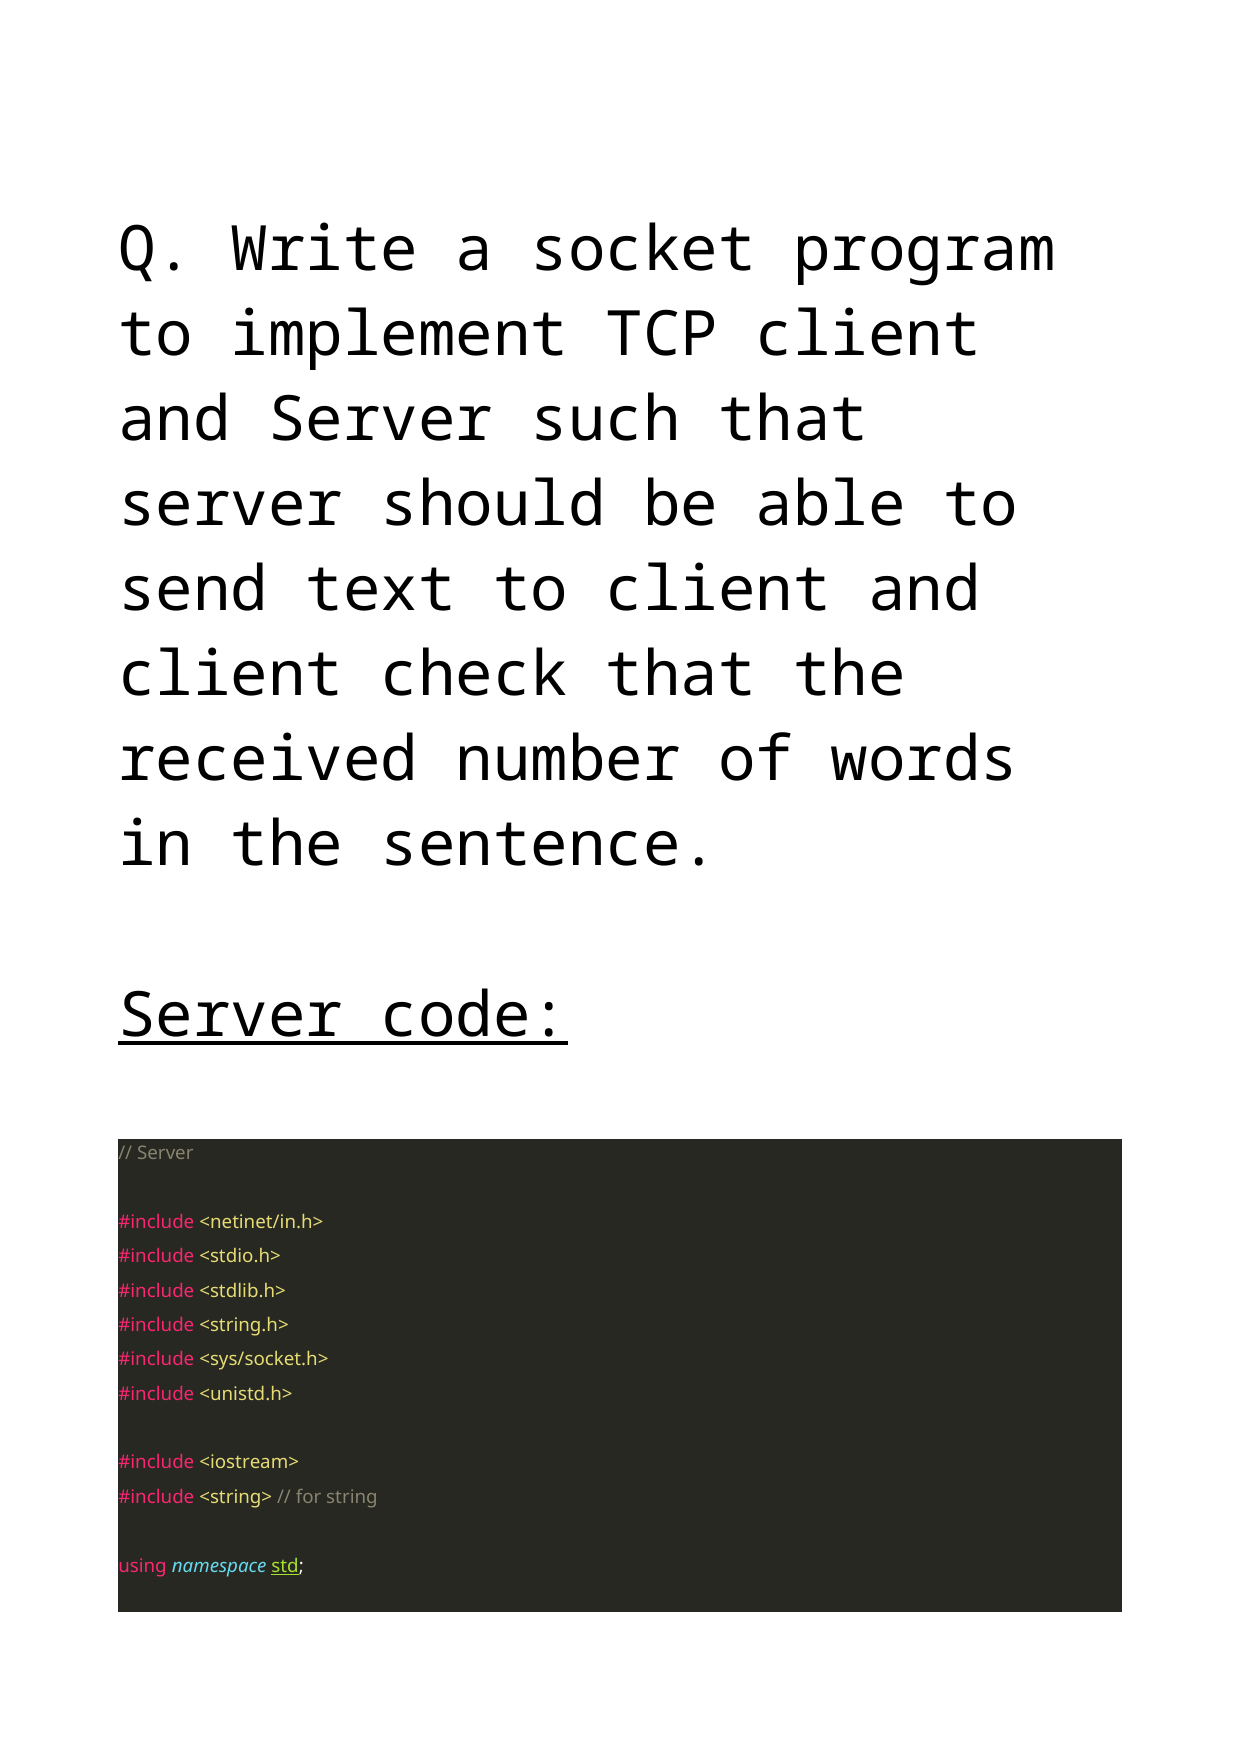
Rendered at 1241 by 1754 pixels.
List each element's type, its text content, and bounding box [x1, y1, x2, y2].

text // Server [118, 1139, 1122, 1165]
text Server code: [118, 969, 1122, 1054]
text #include <unistd.h> [118, 1371, 1122, 1406]
text Q. Write a socket program to implement TCP client and Server such that server should be able to send text to client and client check that the received number of words in the sentence. [118, 203, 1122, 884]
text #include <sys/socket.h> [118, 1337, 1122, 1371]
text #include <netinet/in.h> [118, 1199, 1122, 1234]
text using namespace std; [118, 1543, 1122, 1577]
text #include <string.h> [118, 1302, 1122, 1337]
text #include <stdlib.h> [118, 1268, 1122, 1302]
text #include <iostream> [118, 1440, 1122, 1474]
text #include <string> // for string [118, 1474, 1122, 1509]
text #include <stdio.h> [118, 1234, 1122, 1268]
